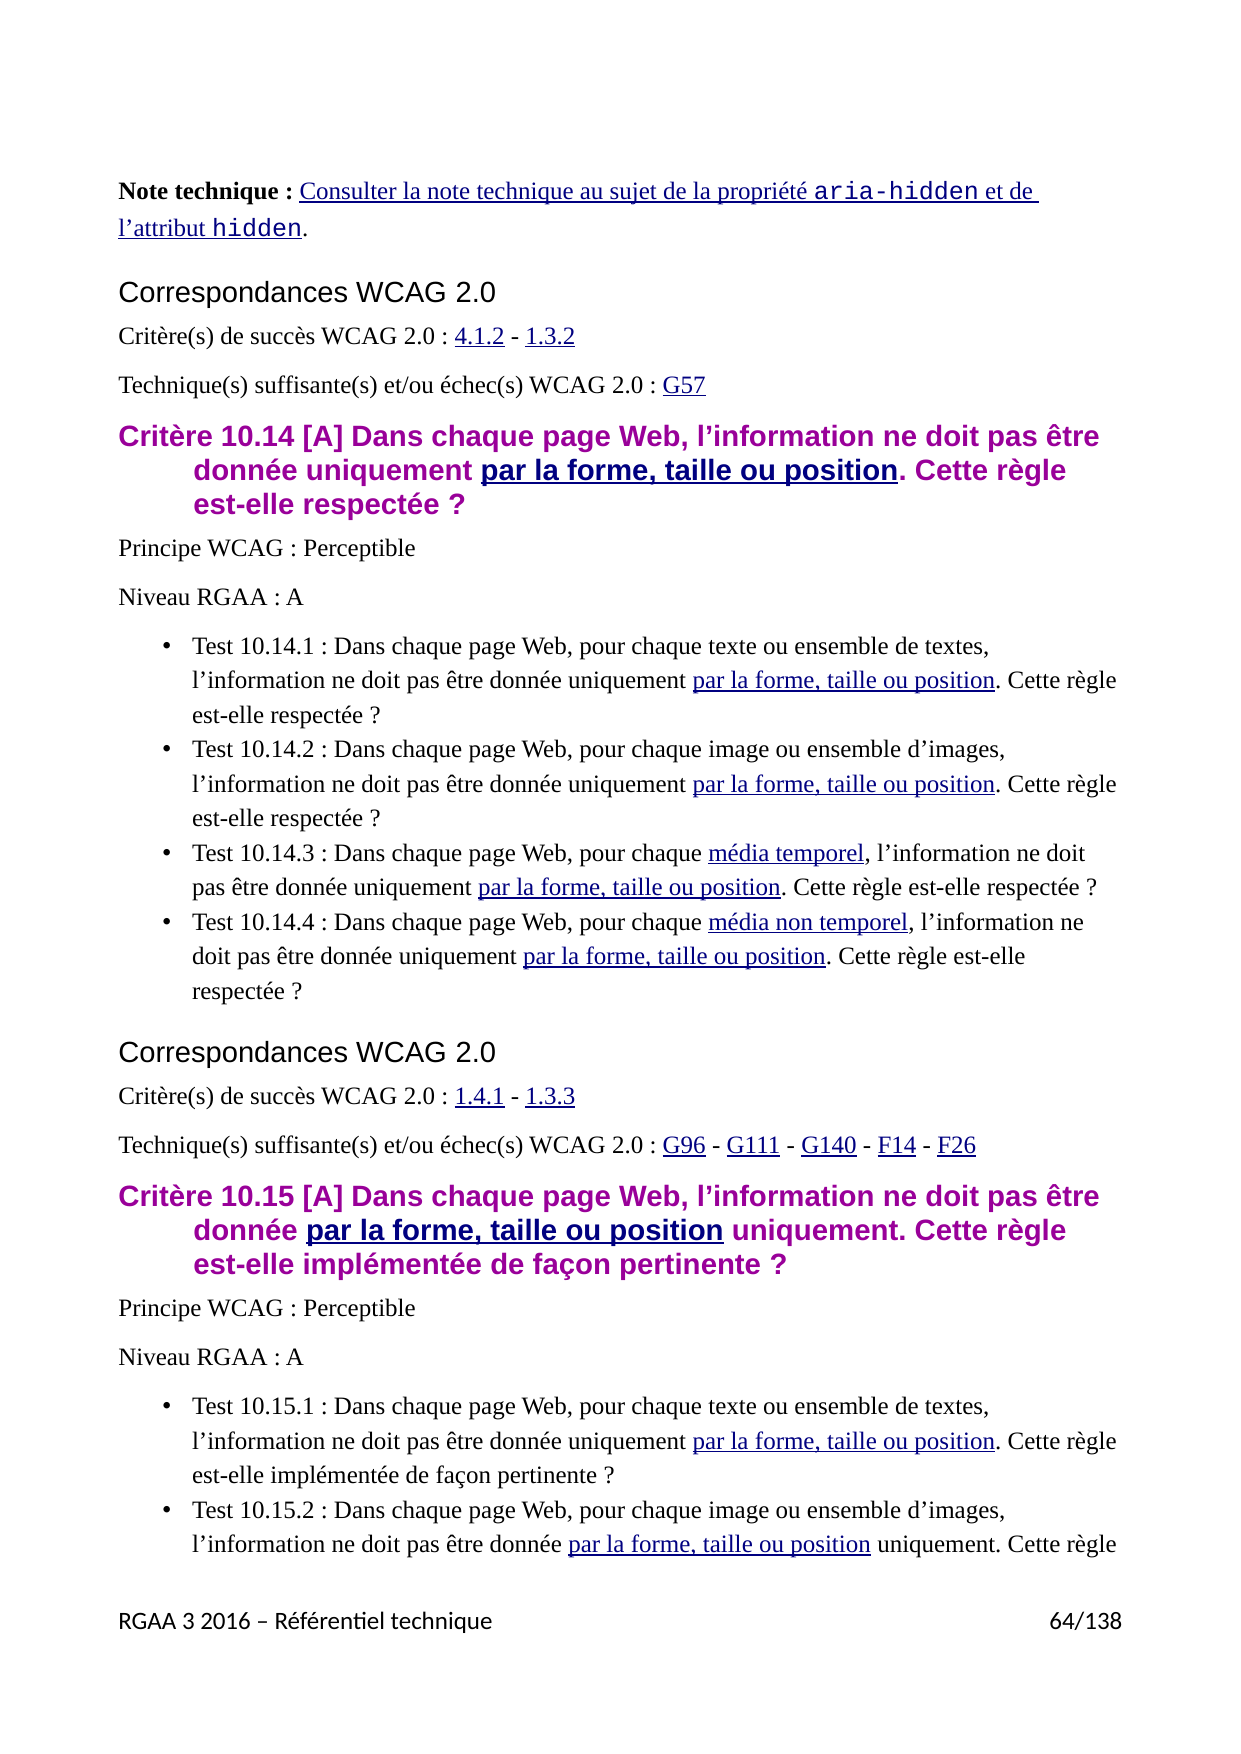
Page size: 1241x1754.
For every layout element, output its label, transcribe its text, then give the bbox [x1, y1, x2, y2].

text Principe WCAG : Perceptible [118, 1293, 1122, 1322]
subtitle Correspondances WCAG 2.0 [118, 1035, 1122, 1069]
subtitle Correspondances WCAG 2.0 [118, 275, 1122, 308]
subtitle Critère 10.15 [A] Dans chaque page Web, l’information ne doit pas être donnée par la forme, taille ou position uniquement. Cette règle est-elle implémentée de façon pertinente ? [118, 1179, 1122, 1281]
text Critère(s) de succès WCAG 2.0 : 1.4.1 - 1.3.3 [118, 1081, 1122, 1110]
text Niveau RGAA : A [118, 582, 1122, 611]
text Principe WCAG : Perceptible [118, 533, 1122, 562]
list Test 10.14.3 : Dans chaque page Web, pour chaque média temporel, l’information ne doit pas être donnée uniquement par la forme, taille ou position. Cette règle est-elle respectée ? [162, 838, 1122, 901]
list Test 10.15.2 : Dans chaque page Web, pour chaque image ou ensemble d’images, l’information ne doit pas être donnée par la forme, taille ou position uniquement. Cette règle [162, 1495, 1122, 1558]
list Test 10.14.4 : Dans chaque page Web, pour chaque média non temporel, l’information ne doit pas être donnée uniquement par la forme, taille ou position. Cette règle est-elle respectée ? [162, 907, 1122, 1004]
list Test 10.15.1 : Dans chaque page Web, pour chaque texte ou ensemble de textes, l’information ne doit pas être donnée uniquement par la forme, taille ou position. Cette règle est-elle implémentée de façon pertinente ? [162, 1391, 1122, 1489]
text Niveau RGAA : A [118, 1342, 1122, 1371]
list Test 10.14.1 : Dans chaque page Web, pour chaque texte ou ensemble de textes, l’information ne doit pas être donnée uniquement par la forme, taille ou position. Cette règle est-elle respectée ? [162, 631, 1122, 729]
text Technique(s) suffisante(s) et/ou échec(s) WCAG 2.0 : G57 [118, 370, 1122, 399]
list Test 10.14.2 : Dans chaque page Web, pour chaque image ou ensemble d’images, l’information ne doit pas être donnée uniquement par la forme, taille ou position. Cette règle est-elle respectée ? [162, 734, 1122, 832]
text Critère(s) de succès WCAG 2.0 : 4.1.2 - 1.3.2 [118, 321, 1122, 350]
text Note technique : Consulter la note technique au sujet de la propriété aria-hidden et de l’attribut hidden. [118, 176, 1122, 244]
subtitle Critère 10.14 [A] Dans chaque page Web, l’information ne doit pas être donnée uniquement par la forme, taille ou position. Cette règle est-elle respectée ? [118, 419, 1122, 520]
text Technique(s) suffisante(s) et/ou échec(s) WCAG 2.0 : G96 - G111 - G140 - F14 - F26 [118, 1130, 1122, 1159]
